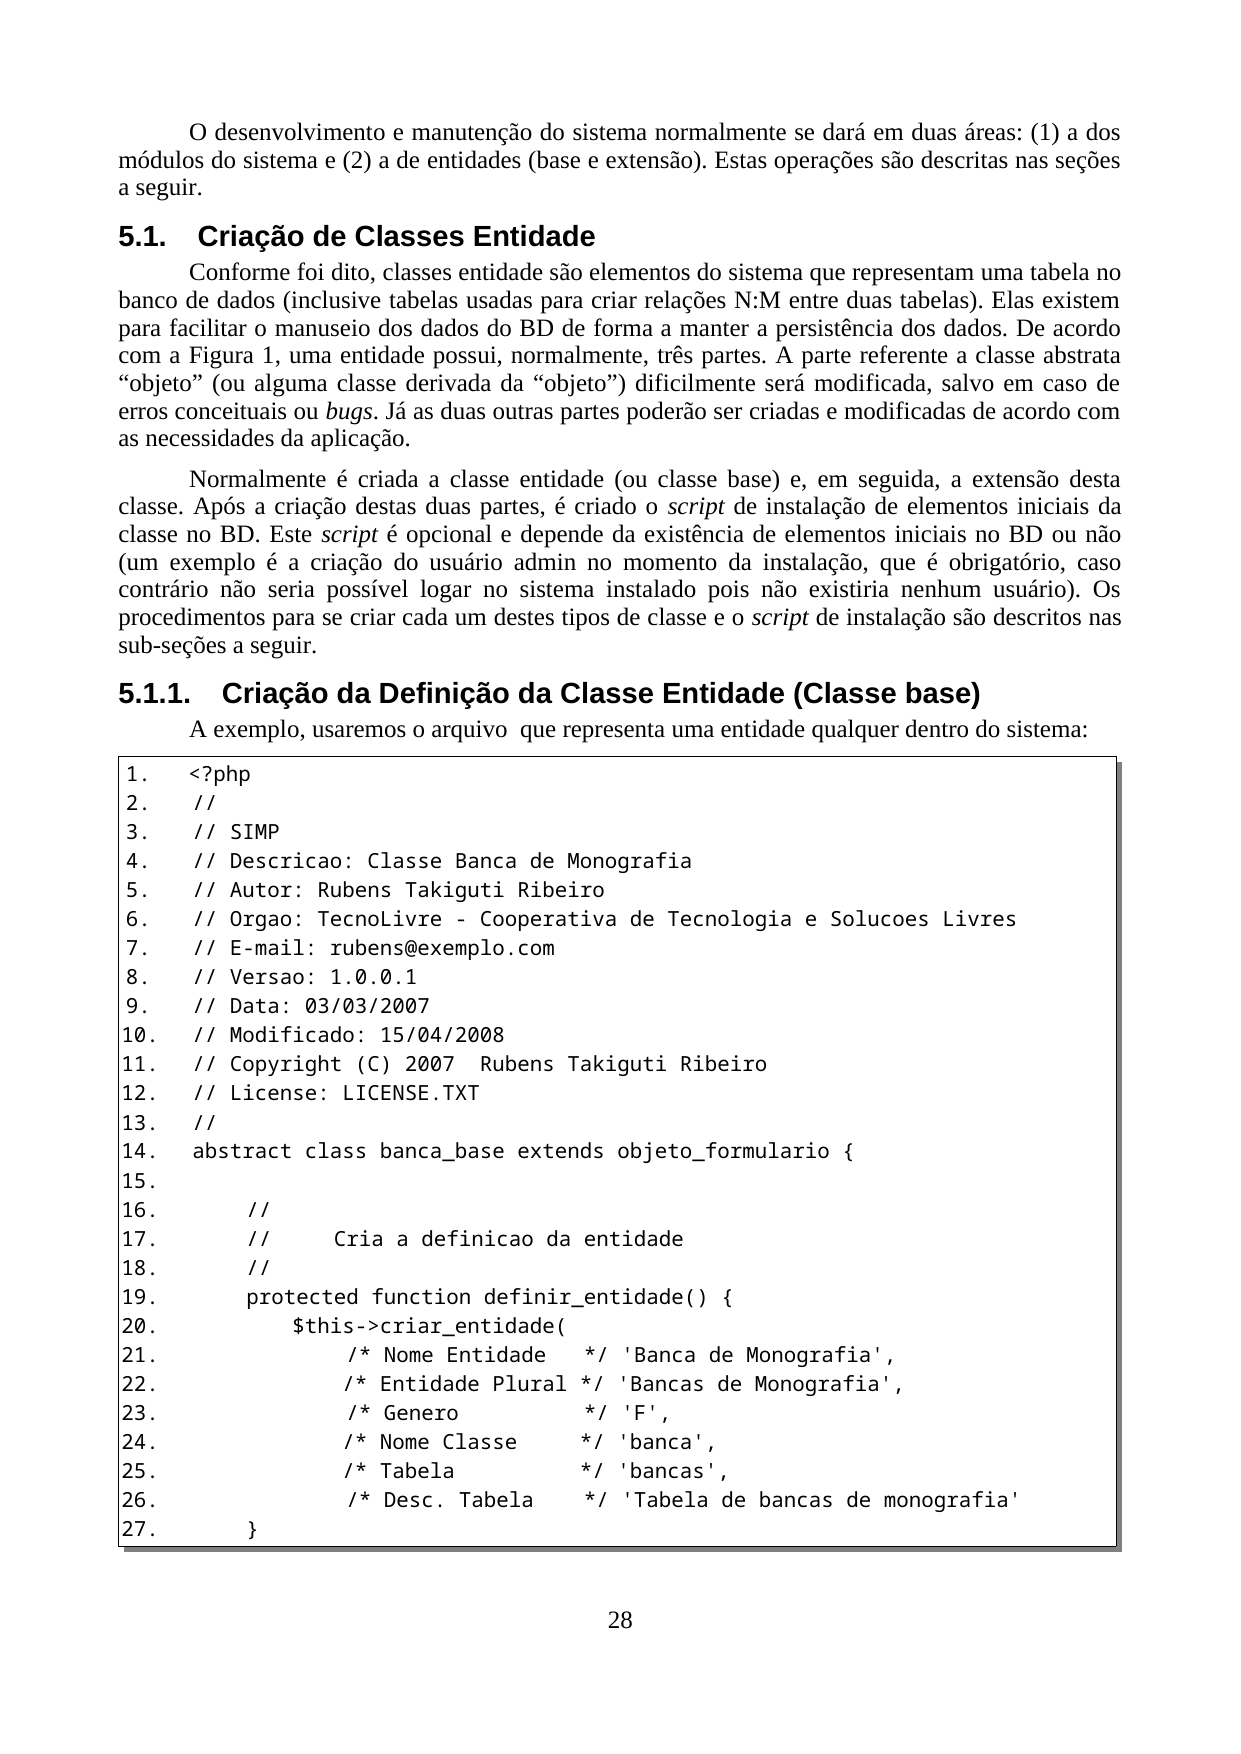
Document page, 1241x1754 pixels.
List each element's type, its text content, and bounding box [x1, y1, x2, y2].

list } [119, 1511, 1116, 1546]
list /* Nome Classe */ 'banca', [119, 1424, 1116, 1453]
list // Copyright (C) 2007 Rubens Takiguti Ribeiro [119, 1046, 1116, 1076]
list // Orgao: TecnoLivre - Cooperativa de Tecnologia e Solucoes Livres [119, 901, 1116, 930]
list // [119, 785, 1116, 814]
list // [119, 1192, 1116, 1221]
list // Autor: Rubens Takiguti Ribeiro [119, 872, 1116, 901]
list // Cria a definicao da entidade [119, 1221, 1116, 1250]
list // Data: 03/03/2007 [119, 988, 1116, 1017]
text Normalmente é criada a classe entidade (ou classe base) e, em seguida, a extensão desta classe. Após a criação destas duas partes, é criado o script de instalação de elementos iniciais da classe no BD. Este script é opcional e depende da existência de elementos iniciais no BD ou não (um exemplo é a criação do usuário admin no momento da instalação, que é obrigatório, caso contrário não seria possível logar no sistema instalado pois não existiria nenhum usuário). Os procedimentos para se criar cada um destes tipos de classe e o script de instalação são descritos nas sub-seções a seguir. [118, 465, 1122, 659]
list // Versao: 1.0.0.1 [119, 959, 1116, 988]
subtitle Criação da Definição da Classe Entidade (Classe base) [118, 677, 1122, 710]
list <?php [119, 757, 1116, 785]
list $this->criar_entidade( [119, 1308, 1116, 1337]
list /* Genero */ 'F', [119, 1395, 1116, 1424]
list /* Nome Entidade */ 'Banca de Monografia', [119, 1337, 1116, 1366]
text Conforme foi dito, classes entidade são elementos do sistema que representam uma tabela no banco de dados (inclusive tabelas usadas para criar relações N:M entre duas tabelas). Elas existem para facilitar o manuseio dos dados do BD de forma a manter a persistência dos dados. De acordo com a Figura 1, uma entidade possui, normalmente, três partes. A parte referente a classe abstrata “objeto” (ou alguma classe derivada da “objeto”) dificilmente será modificada, salvo em caso de erros conceituais ou bugs. Já as duas outras partes poderão ser criadas e modificadas de acordo com as necessidades da aplicação. [118, 258, 1122, 452]
list // SIMP [119, 814, 1116, 843]
list /* Entidade Plural */ 'Bancas de Monografia', [119, 1366, 1116, 1395]
text O desenvolvimento e manutenção do sistema normalmente se dará em duas áreas: (1) a dos módulos do sistema e (2) a de entidades (base e extensão). Estas operações são descritas nas seções a seguir. [118, 118, 1122, 201]
list // Descricao: Classe Banca de Monografia [119, 843, 1116, 872]
list // Modificado: 15/04/2008 [119, 1017, 1116, 1046]
list // [119, 1104, 1116, 1134]
list protected function definir_entidade() { [119, 1279, 1116, 1308]
list // E-mail: rubens@exemplo.com [119, 930, 1116, 959]
list /* Tabela */ 'bancas', [119, 1453, 1116, 1482]
list // License: LICENSE.TXT [119, 1076, 1116, 1104]
text A exemplo, usaremos o arquivo que representa uma entidade qualquer dentro do sistema: [118, 716, 1122, 743]
list /* Desc. Tabela */ 'Tabela de bancas de monografia' [119, 1482, 1116, 1511]
list // [119, 1250, 1116, 1279]
list abstract class banca_base extends objeto_formulario { [119, 1134, 1116, 1165]
subtitle Criação de Classes Entidade [118, 220, 1122, 252]
